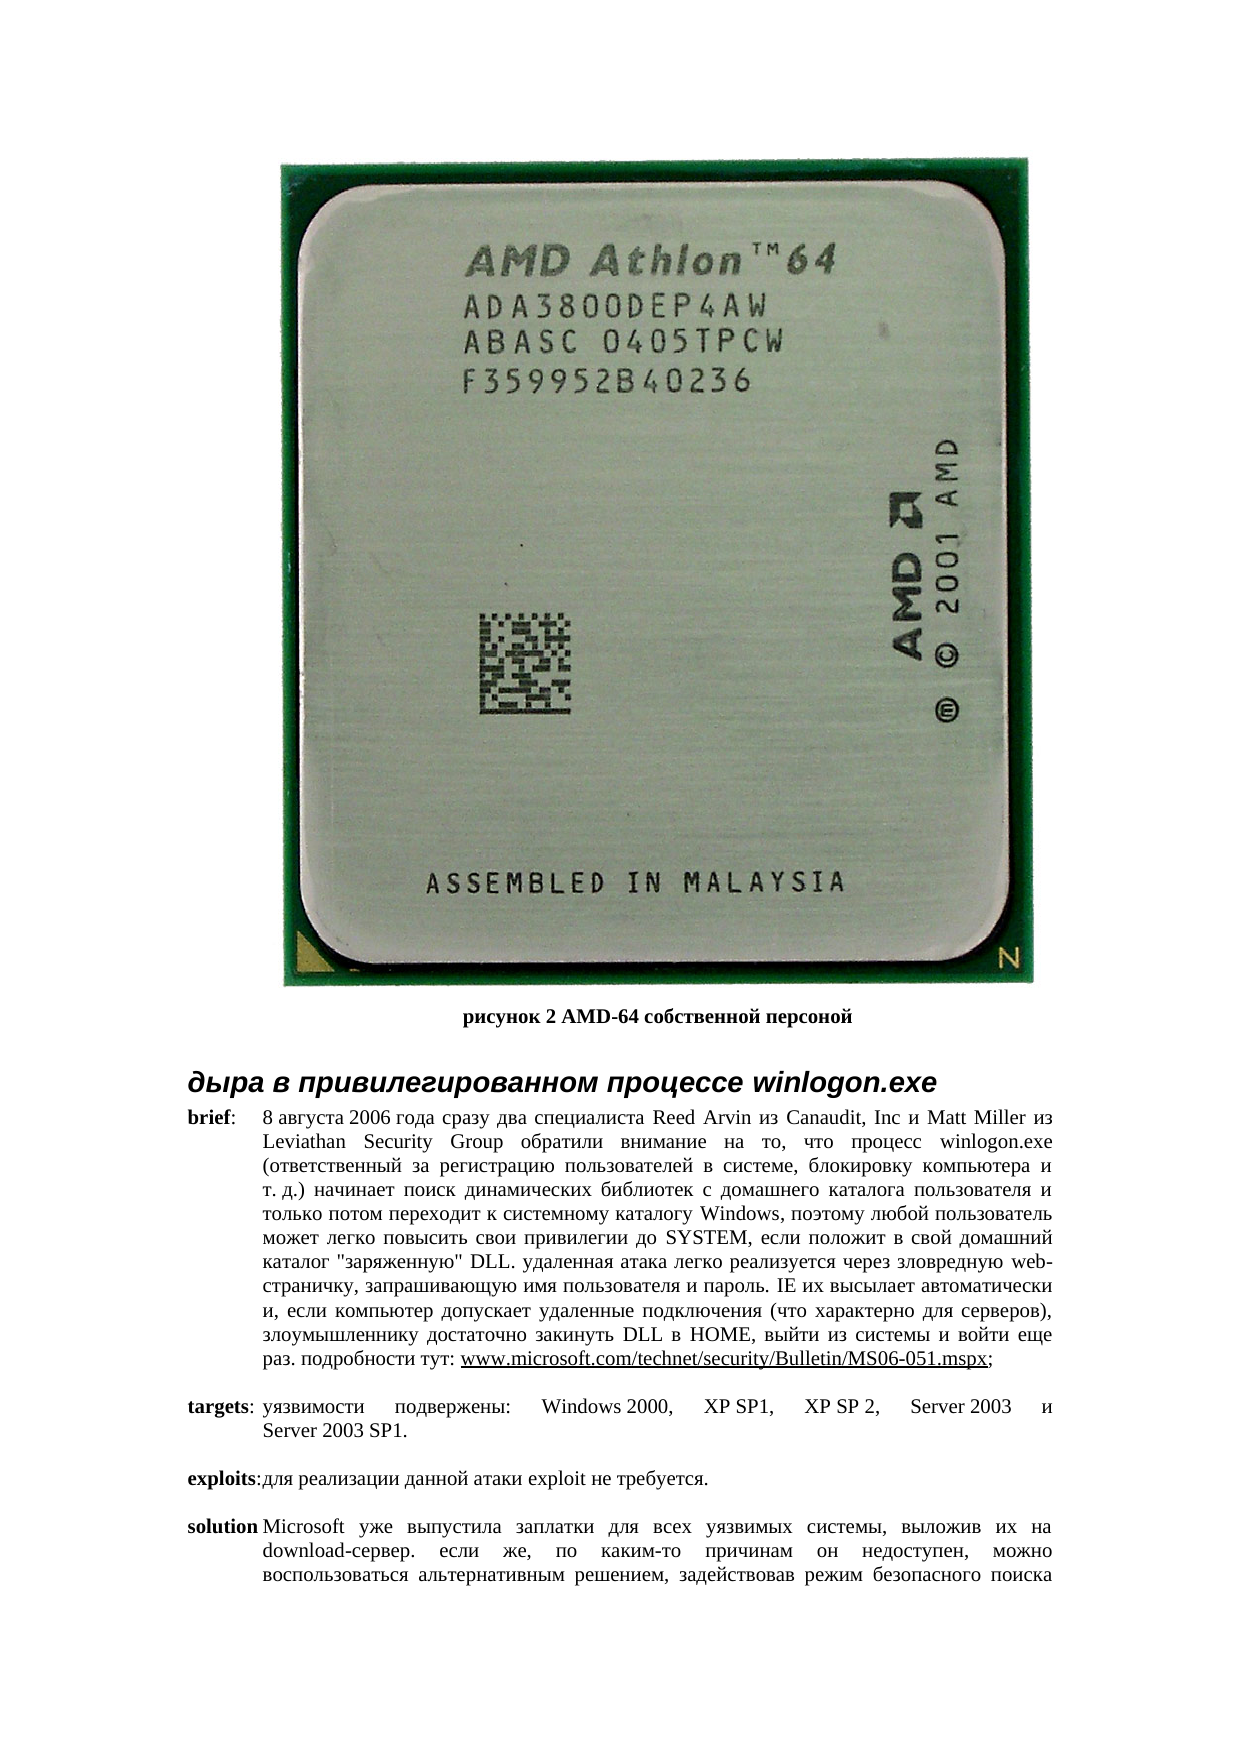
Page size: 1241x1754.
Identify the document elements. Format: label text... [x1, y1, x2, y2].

picture [262, 150, 1048, 991]
text рисунок 2 AMD-64 собственной персоной [187, 1004, 1053, 1028]
text brief: 8 августа 2006 года сразу два специалиста Reed Arvin из Canaudit, Inc и Matt Miller из Leviathan Security Group обратили внимание на то, что процесс winlogon.exe (ответственный за регистрацию пользователей в системе, блокировку компьютера и т. д.) начинает поиск динамических библиотек с домашнего каталога пользователя и только потом переходит к системному каталогу Windows, поэтому любой пользователь может легко повысить свои привилегии до SYSTEM, если положит в свой домашний каталог "заряженную" DLL. удаленная атака легко реализуется через зловредную web-страничку, запрашивающую имя пользователя и пароль. IE их высылает автоматически и, если компьютер допускает удаленные подключения (что характерно для серверов), злоумышленнику достаточно закинуть DLL в HOME, выйти из системы и войти еще раз. подробности тут: www.microsoft.com/technet/security/Bulletin/MS06-051.mspx; [187, 1105, 1053, 1370]
text solution Microsoft уже выпустила заплатки для всех уязвимых системы, выложив их на download-сервер. если же, по каким-то причинам он недоступен, можно воспользоваться альтернативным решением, задействовав режим безопасного поиска [187, 1514, 1053, 1586]
subtitle дыра в привилегированном процессе winlogon.exe [187, 1065, 1053, 1099]
text targets: уязвимости подвержены: Windows 2000, XP SP1, XP SP 2, Server 2003 и Server 2003 SP1. [187, 1394, 1053, 1442]
text exploits: для реализации данной атаки exploit не требуется. [187, 1466, 1053, 1490]
